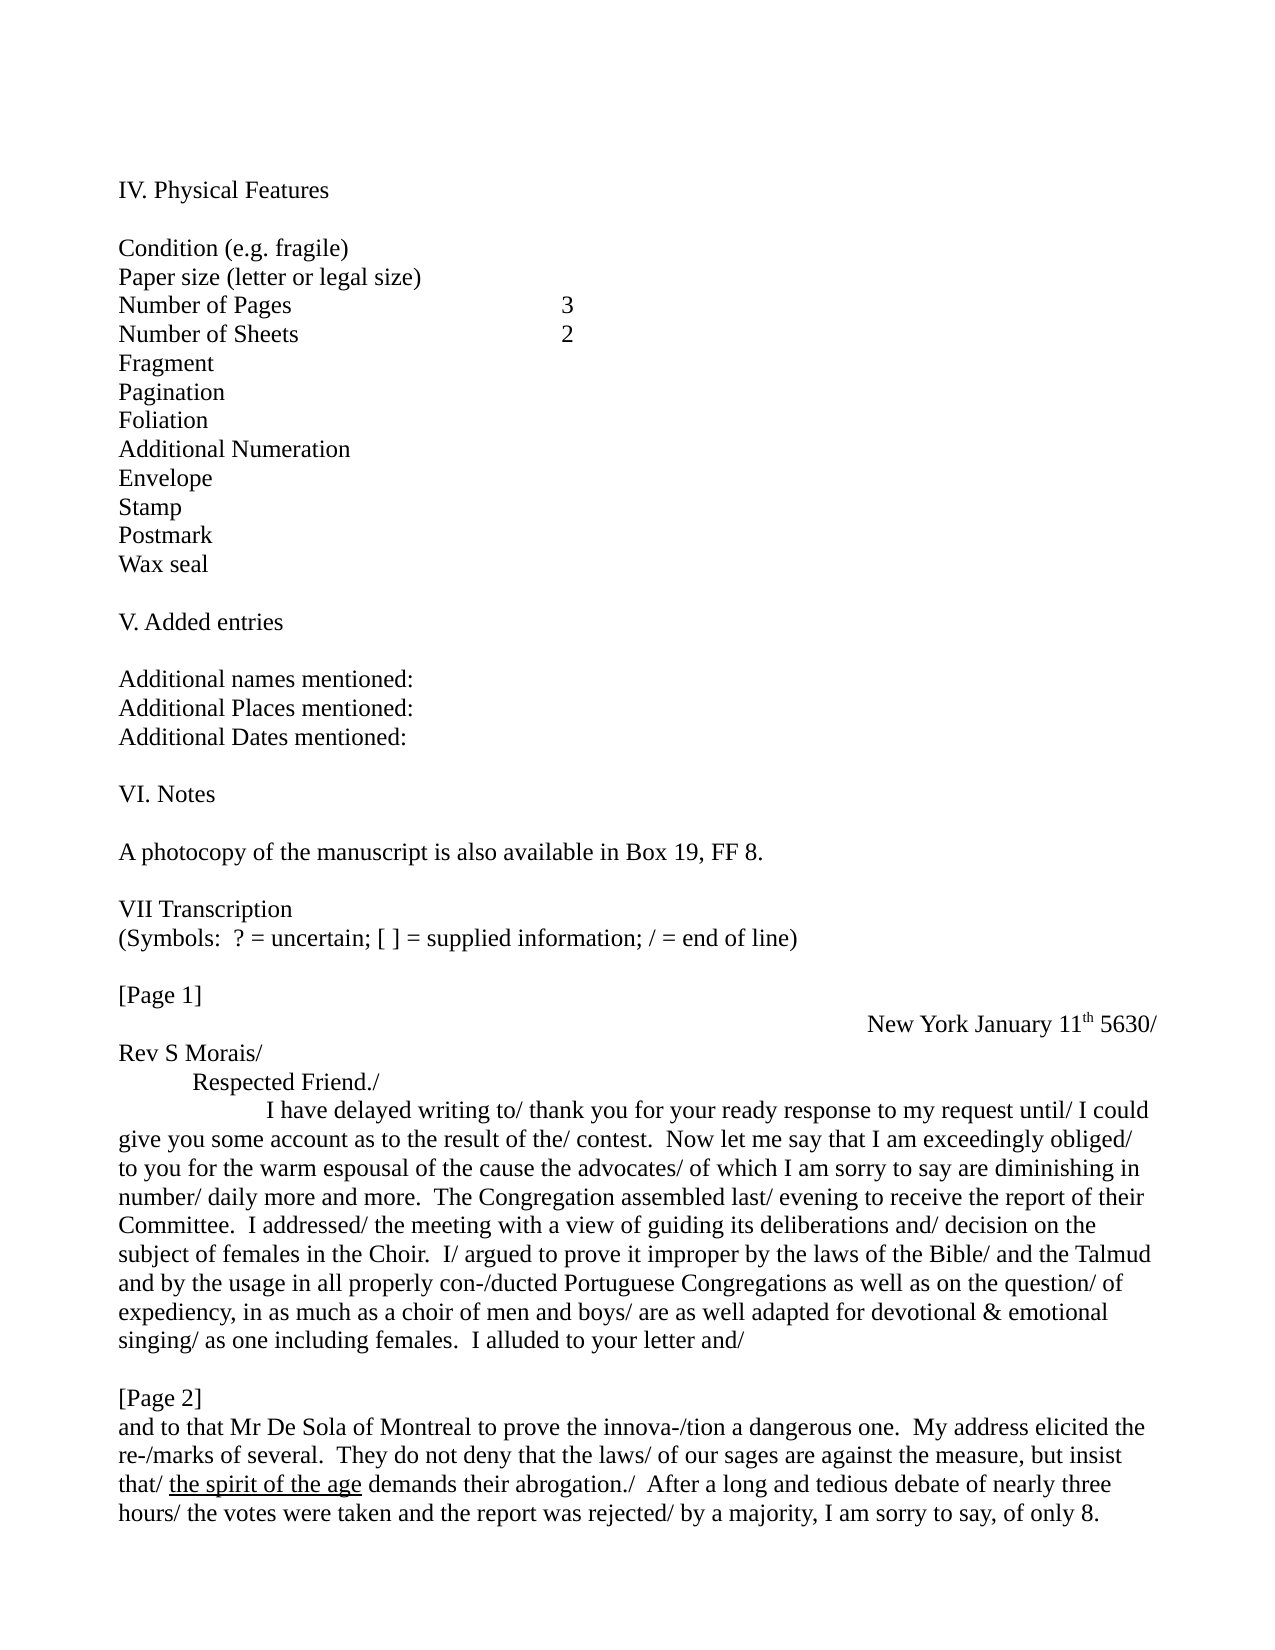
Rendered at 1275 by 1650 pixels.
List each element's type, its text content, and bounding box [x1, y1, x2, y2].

text Postmark [118, 521, 1157, 549]
text (Symbols: ? = uncertain; [ ] = supplied information; / = end of line) [118, 923, 1157, 952]
text I have delayed writing to/ thank you for your ready response to my request until/ I could give you some account as to the result of the/ contest. Now let me say that I am exceedingly obliged/ to you for the warm espousal of the cause the advocates/ of which I am sorry to say are diminishing in number/ daily more and more. The Congregation assembled last/ evening to receive the report of their Committee. I addressed/ the meeting with a view of guiding its deliberations and/ decision on the subject of females in the Choir. I/ argued to prove it improper by the laws of the Bible/ and the Talmud and by the usage in all properly con-/ducted Portuguese Congregations as well as on the question/ of expediency, in as much as a choir of men and boys/ are as well adapted for devotional & emotional singing/ as one including females. I alluded to your letter and/ [118, 1096, 1157, 1354]
text Additional Numeration [118, 434, 1157, 463]
text Fragment [118, 348, 1157, 377]
text VI. Notes [118, 779, 1157, 808]
text Envelope [118, 463, 1157, 492]
text Pagination [118, 377, 1157, 406]
text [Page 1] [118, 981, 1157, 1009]
text Respected Friend./ [118, 1067, 1157, 1096]
text Number of Sheets 2 [118, 319, 1157, 348]
text VII Transcription [118, 894, 1157, 923]
text A photocopy of the manuscript is also available in Box 19, FF 8. [118, 837, 1157, 866]
text Paper size (letter or legal size) [118, 262, 1157, 291]
text and to that Mr De Sola of Montreal to prove the innova-/tion a dangerous one. My address elicited the re-/marks of several. They do not deny that the laws/ of our sages are against the measure, but insist that/ the spirit of the age demands their abrogation./ After a long and tedious debate of nearly three hours/ the votes were taken and the report was rejected/ by a majority, I am sorry to say, of only 8. [118, 1412, 1157, 1527]
text Additional Places mentioned: [118, 693, 1157, 722]
text V. Added entries [118, 607, 1157, 636]
text New York January 11th 5630/ [118, 1009, 1157, 1038]
text IV. Physical Features [118, 176, 1157, 204]
text [Page 2] [118, 1383, 1157, 1412]
text Stamp [118, 492, 1157, 521]
text Foliation [118, 406, 1157, 434]
text Rev S Morais/ [118, 1038, 1157, 1067]
text Additional Dates mentioned: [118, 722, 1157, 751]
text Wax seal [118, 549, 1157, 578]
text Additional names mentioned: [118, 664, 1157, 693]
text Number of Pages 3 [118, 291, 1157, 319]
text Condition (e.g. fragile) [118, 233, 1157, 262]
